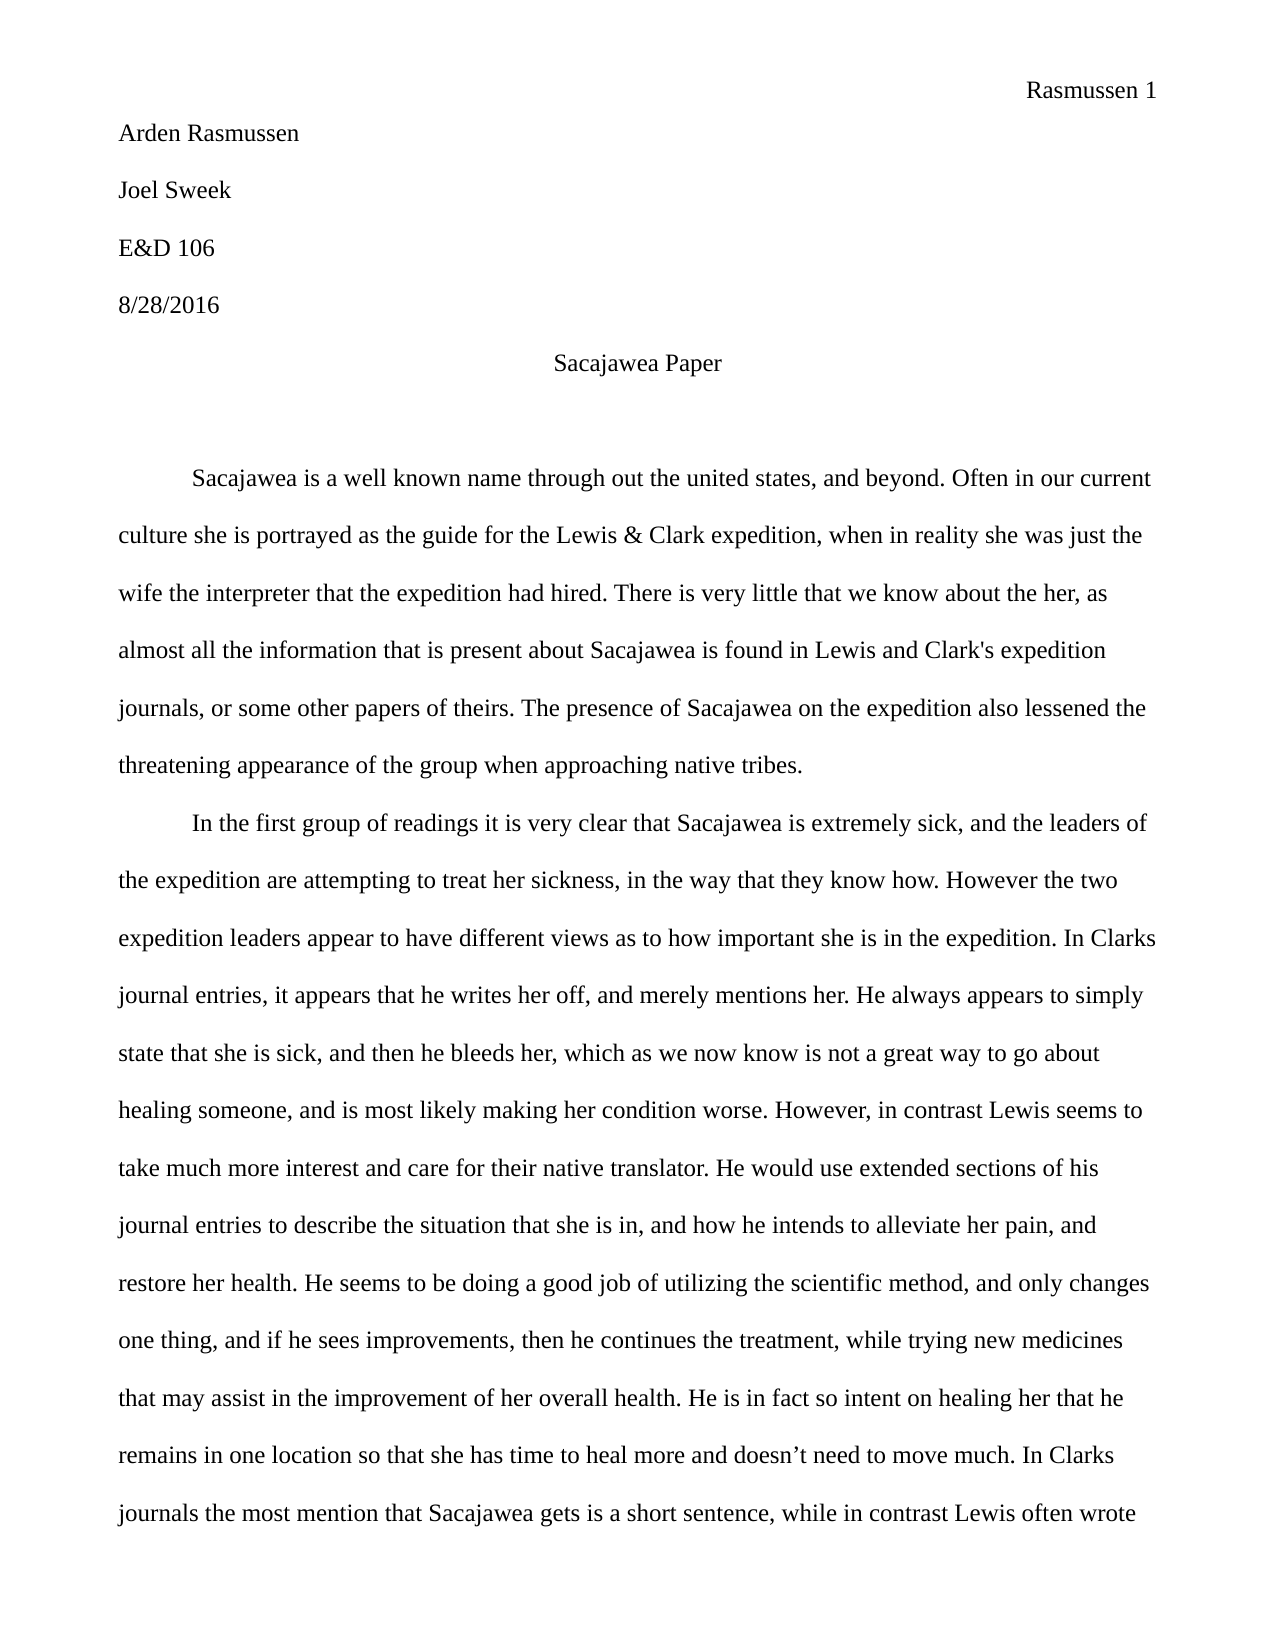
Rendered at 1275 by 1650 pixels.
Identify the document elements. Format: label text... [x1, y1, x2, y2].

text 8/28/2016 [118, 291, 1157, 319]
text In the first group of readings it is very clear that Sacajawea is extremely sick, and the leaders of the expedition are attempting to treat her sickness, in the way that they know how. However the two expedition leaders appear to have different views as to how important she is in the expedition. In Clarks journal entries, it appears that he writes her off, and merely mentions her. He always appears to simply state that she is sick, and then he bleeds her, which as we now know is not a great way to go about healing someone, and is most likely making her condition worse. However, in contrast Lewis seems to take much more interest and care for their native translator. He would use extended sections of his journal entries to describe the situation that she is in, and how he intends to alleviate her pain, and restore her health. He seems to be doing a good job of utilizing the scientific method, and only changes one thing, and if he sees improvements, then he continues the treatment, while trying new medicines that may assist in the improvement of her overall health. He is in fact so intent on healing her that he remains in one location so that she has time to heal more and doesn’t need to move much. In Clarks journals the most mention that Sacajawea gets is a short sentence, while in contrast Lewis often wrote [118, 808, 1157, 1527]
text Joel Sweek [118, 176, 1157, 204]
text Sacajawea is a well known name through out the united states, and beyond. Often in our current culture she is portrayed as the guide for the Lewis & Clark expedition, when in reality she was just the wife the interpreter that the expedition had hired. There is very little that we know about the her, as almost all the information that is present about Sacajawea is found in Lewis and Clark's expedition journals, or some other papers of theirs. The presence of Sacajawea on the expedition also lessened the threatening appearance of the group when approaching native tribes. [118, 463, 1157, 779]
text E&D 106 [118, 233, 1157, 262]
text Arden Rasmussen [118, 118, 1157, 147]
text Sacajawea Paper [118, 348, 1157, 377]
